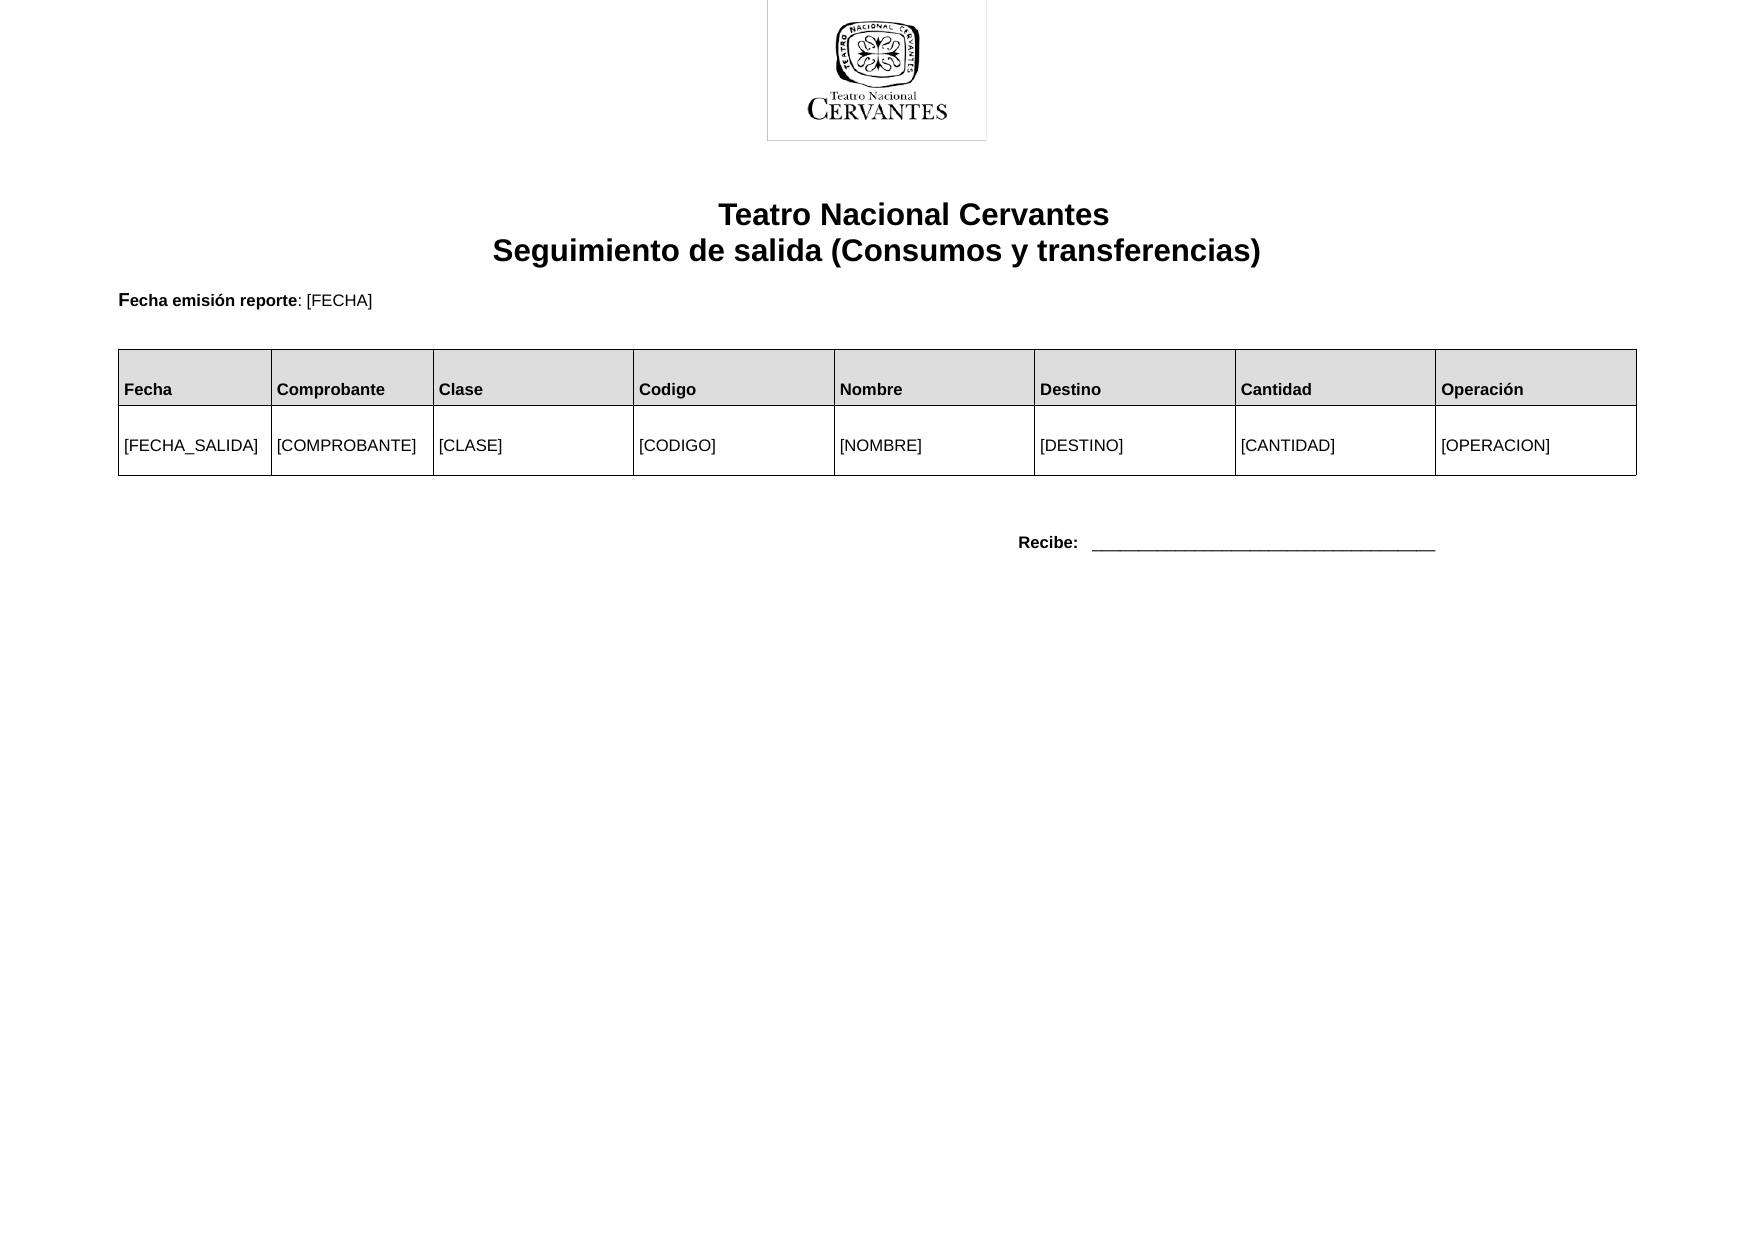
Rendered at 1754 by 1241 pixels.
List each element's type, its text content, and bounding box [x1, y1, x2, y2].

table_header Destino [1035, 350, 1235, 405]
table_cell [DESTINO] [1035, 406, 1235, 475]
text Fecha emisión reporte: [FECHA] [118, 289, 1636, 311]
text Recibe: _____________________________________ [118, 532, 1636, 552]
table_cell [COMPROBANTE] [272, 406, 433, 475]
table_header Fecha [119, 350, 271, 405]
picture [767, 0, 987, 141]
table_header Nombre [835, 350, 1034, 405]
table_cell [CLASE] [434, 406, 633, 475]
table_header Codigo [634, 350, 834, 405]
text Teatro Nacional Cervantes [118, 196, 1636, 232]
table_header Comprobante [272, 350, 433, 405]
text Seguimiento de salida (Consumos y transferencias) [118, 232, 1636, 268]
table_cell [FECHA_SALIDA] [119, 406, 271, 475]
table_header Cantidad [1236, 350, 1435, 405]
table_header Clase [434, 350, 633, 405]
table_cell [NOMBRE] [835, 406, 1034, 475]
table_header Operación [1436, 350, 1636, 405]
table_cell [CODIGO] [634, 406, 834, 475]
table_cell [OPERACION] [1436, 406, 1636, 475]
table_cell [CANTIDAD] [1236, 406, 1435, 475]
